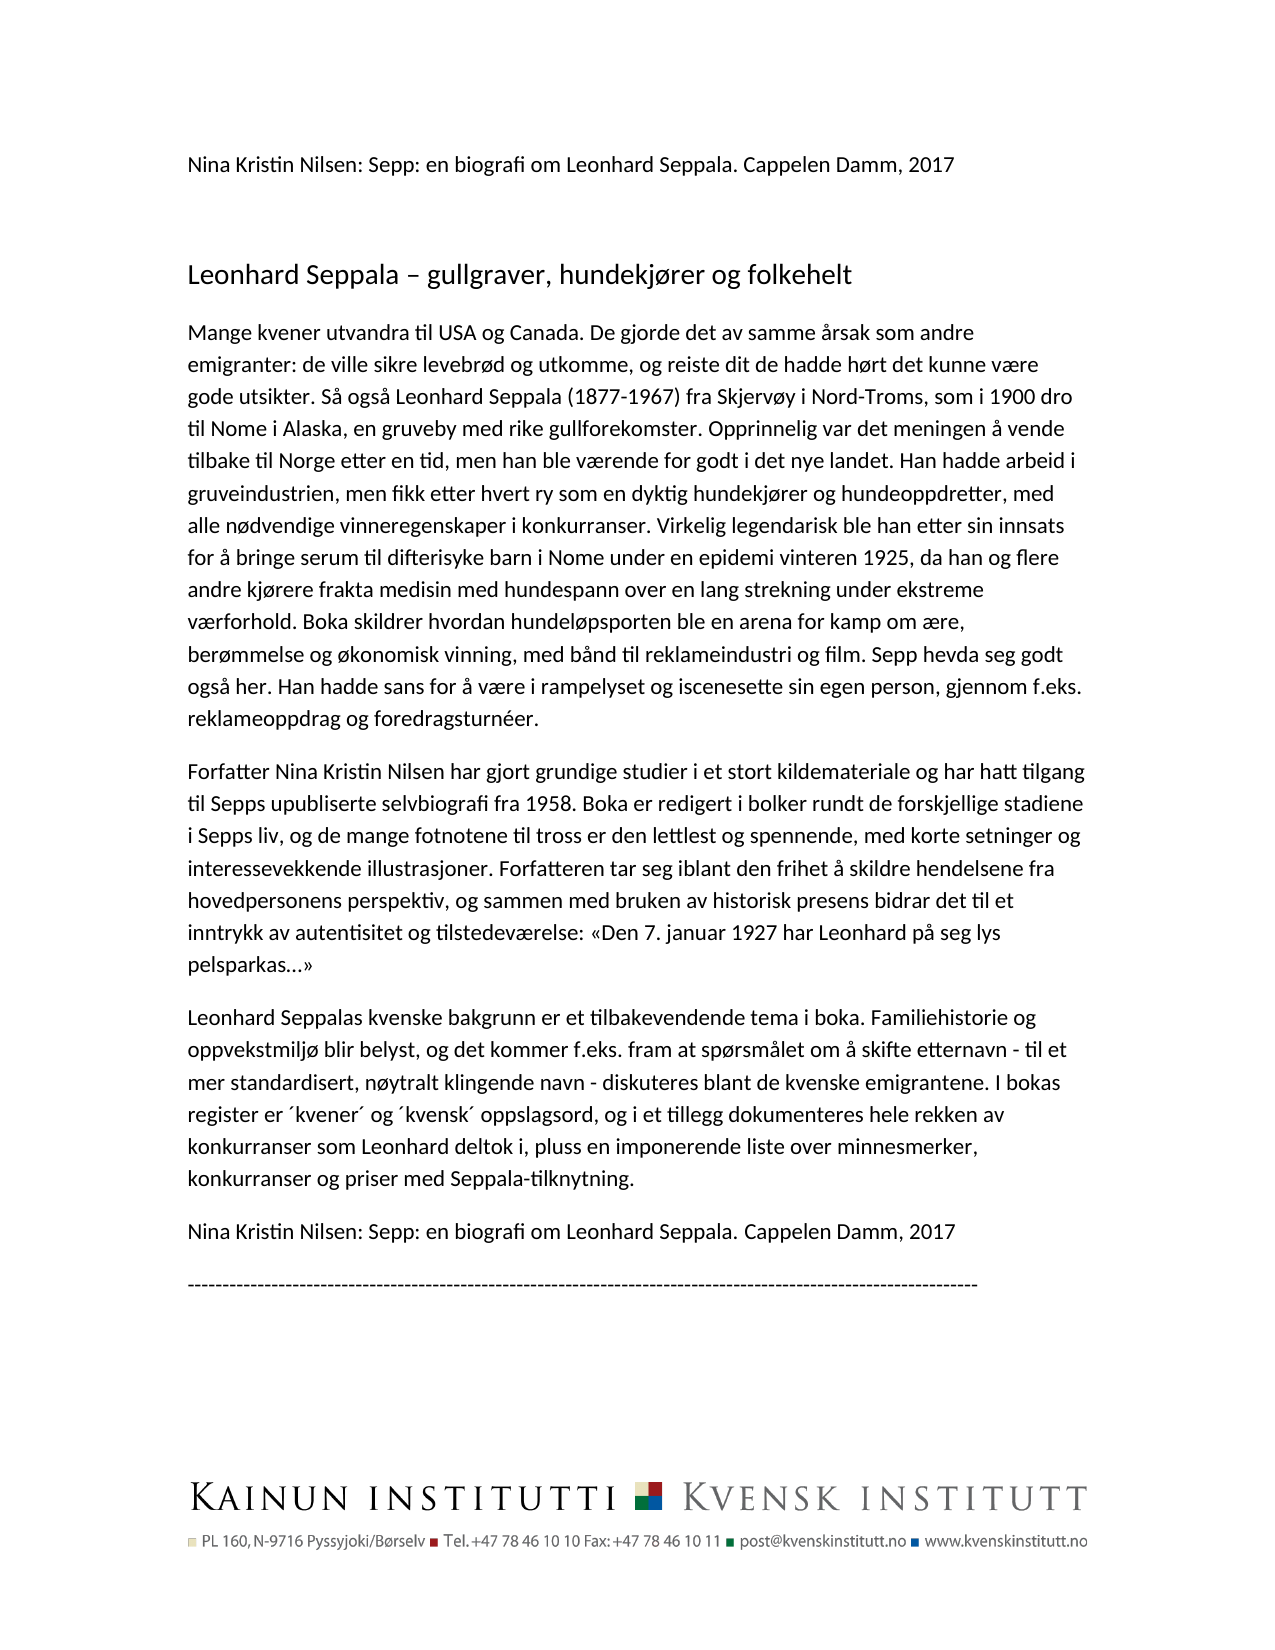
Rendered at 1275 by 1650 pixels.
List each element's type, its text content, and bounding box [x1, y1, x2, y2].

text Nina Kristin Nilsen: Sepp: en biografi om Leonhard Seppala. Cappelen Damm, 2017 [187, 150, 1088, 178]
text Nina Kristin Nilsen: Sepp: en biografi om Leonhard Seppala. Cappelen Damm, 2017 [187, 1217, 1088, 1245]
text Forfatter Nina Kristin Nilsen har gjort grundige studier i et stort kildemateriale og har hatt tilgang til Sepps upubliserte selvbiografi fra 1958. Boka er redigert i bolker rundt de forskjellige stadiene i Sepps liv, og de mange fotnotene til tross er den lettlest og spennende, med korte setninger og interessevekkende illustrasjoner. Forfatteren tar seg iblant den frihet å skildre hendelsene fra hovedpersonens perspektiv, og sammen med bruken av historisk presens bidrar det til et inntrykk av autentisitet og tilstedeværelse: «Den 7. januar 1927 har Leonhard på seg lys pelsparkas…» [187, 757, 1088, 978]
text Leonhard Seppalas kvenske bakgrunn er et tilbakevendende tema i boka. Familiehistorie og oppvekstmiljø blir belyst, og det kommer f.eks. fram at spørsmålet om å skifte etternavn - til et mer standardisert, nøytralt klingende navn - diskuteres blant de kvenske emigrantene. I bokas register er ´kvener´ og ´kvensk´ oppslagsord, og i et tillegg dokumenteres hele rekken av konkurranser som Leonhard deltok i, pluss en imponerende liste over minnesmerker, konkurranser og priser med Seppala-tilknytning. [187, 1003, 1088, 1192]
text Leonhard Seppala – gullgraver, hundekjører og folkehelt [187, 256, 1088, 292]
picture [187, 1482, 1088, 1552]
text Mange kvener utvandra til USA og Canada. De gjorde det av samme årsak som andre emigranter: de ville sikre levebrød og utkomme, og reiste dit de hadde hørt det kunne være gode utsikter. Så også Leonhard Seppala (1877-1967) fra Skjervøy i Nord-Troms, som i 1900 dro til Nome i Alaska, en gruveby med rike gullforekomster. Opprinnelig var det meningen å vende tilbake til Norge etter en tid, men han ble værende for godt i det nye landet. Han hadde arbeid i gruveindustrien, men fikk etter hvert ry som en dyktig hundekjører og hundeoppdretter, med alle nødvendige vinneregenskaper i konkurranser. Virkelig legendarisk ble han etter sin innsats for å bringe serum til difterisyke barn i Nome under en epidemi vinteren 1925, da han og flere andre kjørere frakta medisin med hundespann over en lang strekning under ekstreme værforhold. Boka skildrer hvordan hundeløpsporten ble en arena for kamp om ære, berømmelse og økonomisk vinning, med bånd til reklameindustri og film. Sepp hevda seg godt også her. Han hadde sans for å være i rampelyset og iscenesette sin egen person, gjennom f.eks. reklameoppdrag og foredragsturnéer. [187, 318, 1088, 732]
text ----------------------------------------------------------------------------------------------------------------- [187, 1270, 1088, 1298]
